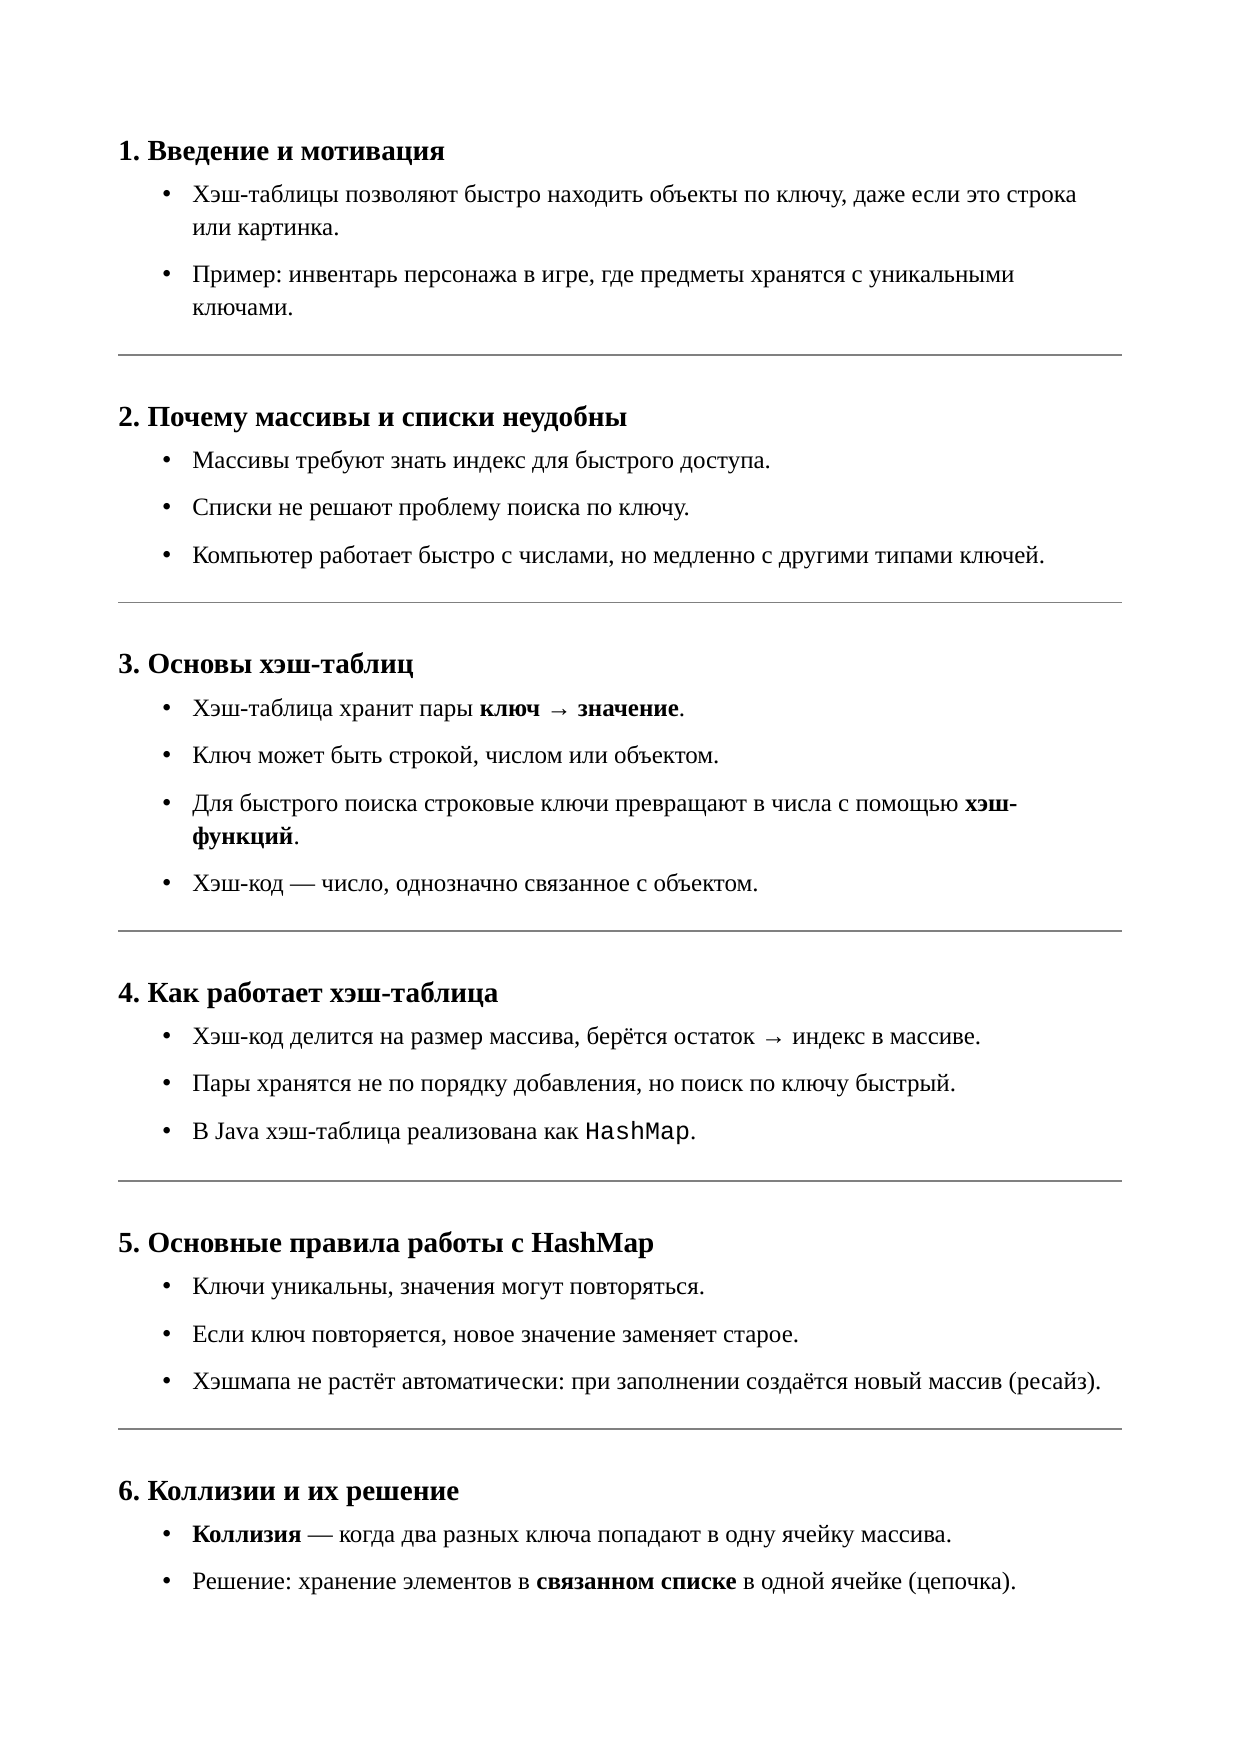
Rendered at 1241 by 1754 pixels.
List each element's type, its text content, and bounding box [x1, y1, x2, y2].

list Хэш-код делится на размер массива, берётся остаток → индекс в массиве. [162, 1021, 1122, 1050]
subtitle 4. Как работает хэш-таблица [118, 975, 1122, 1008]
list Массивы требуют знать индекс для быстрого доступа. [162, 445, 1122, 474]
list Списки не решают проблему поиска по ключу. [162, 492, 1122, 521]
list Для быстрого поиска строковые ключи превращают в числа с помощью хэш-функций. [162, 788, 1122, 849]
list Хэш-таблицы позволяют быстро находить объекты по ключу, даже если это строка или картинка. [162, 179, 1122, 241]
list Пример: инвентарь персонажа в игре, где предметы хранятся с уникальными ключами. [162, 259, 1122, 321]
list Коллизия — когда два разных ключа попадают в одну ячейку массива. [162, 1519, 1122, 1547]
list Хэш-таблица хранит пары ключ → значение. [162, 693, 1122, 721]
subtitle 3. Основы хэш-таблиц [118, 647, 1122, 680]
list Если ключ повторяется, новое значение заменяет старое. [162, 1319, 1122, 1347]
list Хэшмапа не растёт автоматически: при заполнении создаётся новый массив (ресайз). [162, 1366, 1122, 1395]
subtitle 1. Введение и мотивация [118, 133, 1122, 166]
list В Java хэш-таблица реализована как HashMap. [162, 1116, 1122, 1147]
list Пары хранятся не по порядку добавления, но поиск по ключу быстрый. [162, 1068, 1122, 1097]
subtitle 5. Основные правила работы с HashMap [118, 1225, 1122, 1258]
subtitle 2. Почему массивы и списки неудобны [118, 399, 1122, 432]
list Ключи уникальны, значения могут повторяться. [162, 1271, 1122, 1300]
list Компьютер работает быстро с числами, но медленно с другими типами ключей. [162, 540, 1122, 569]
subtitle 6. Коллизии и их решение [118, 1473, 1122, 1506]
list Решение: хранение элементов в связанном списке в одной ячейке (цепочка). [162, 1566, 1122, 1595]
list Хэш-код — число, однозначно связанное с объектом. [162, 868, 1122, 897]
list Ключ может быть строкой, числом или объектом. [162, 740, 1122, 769]
